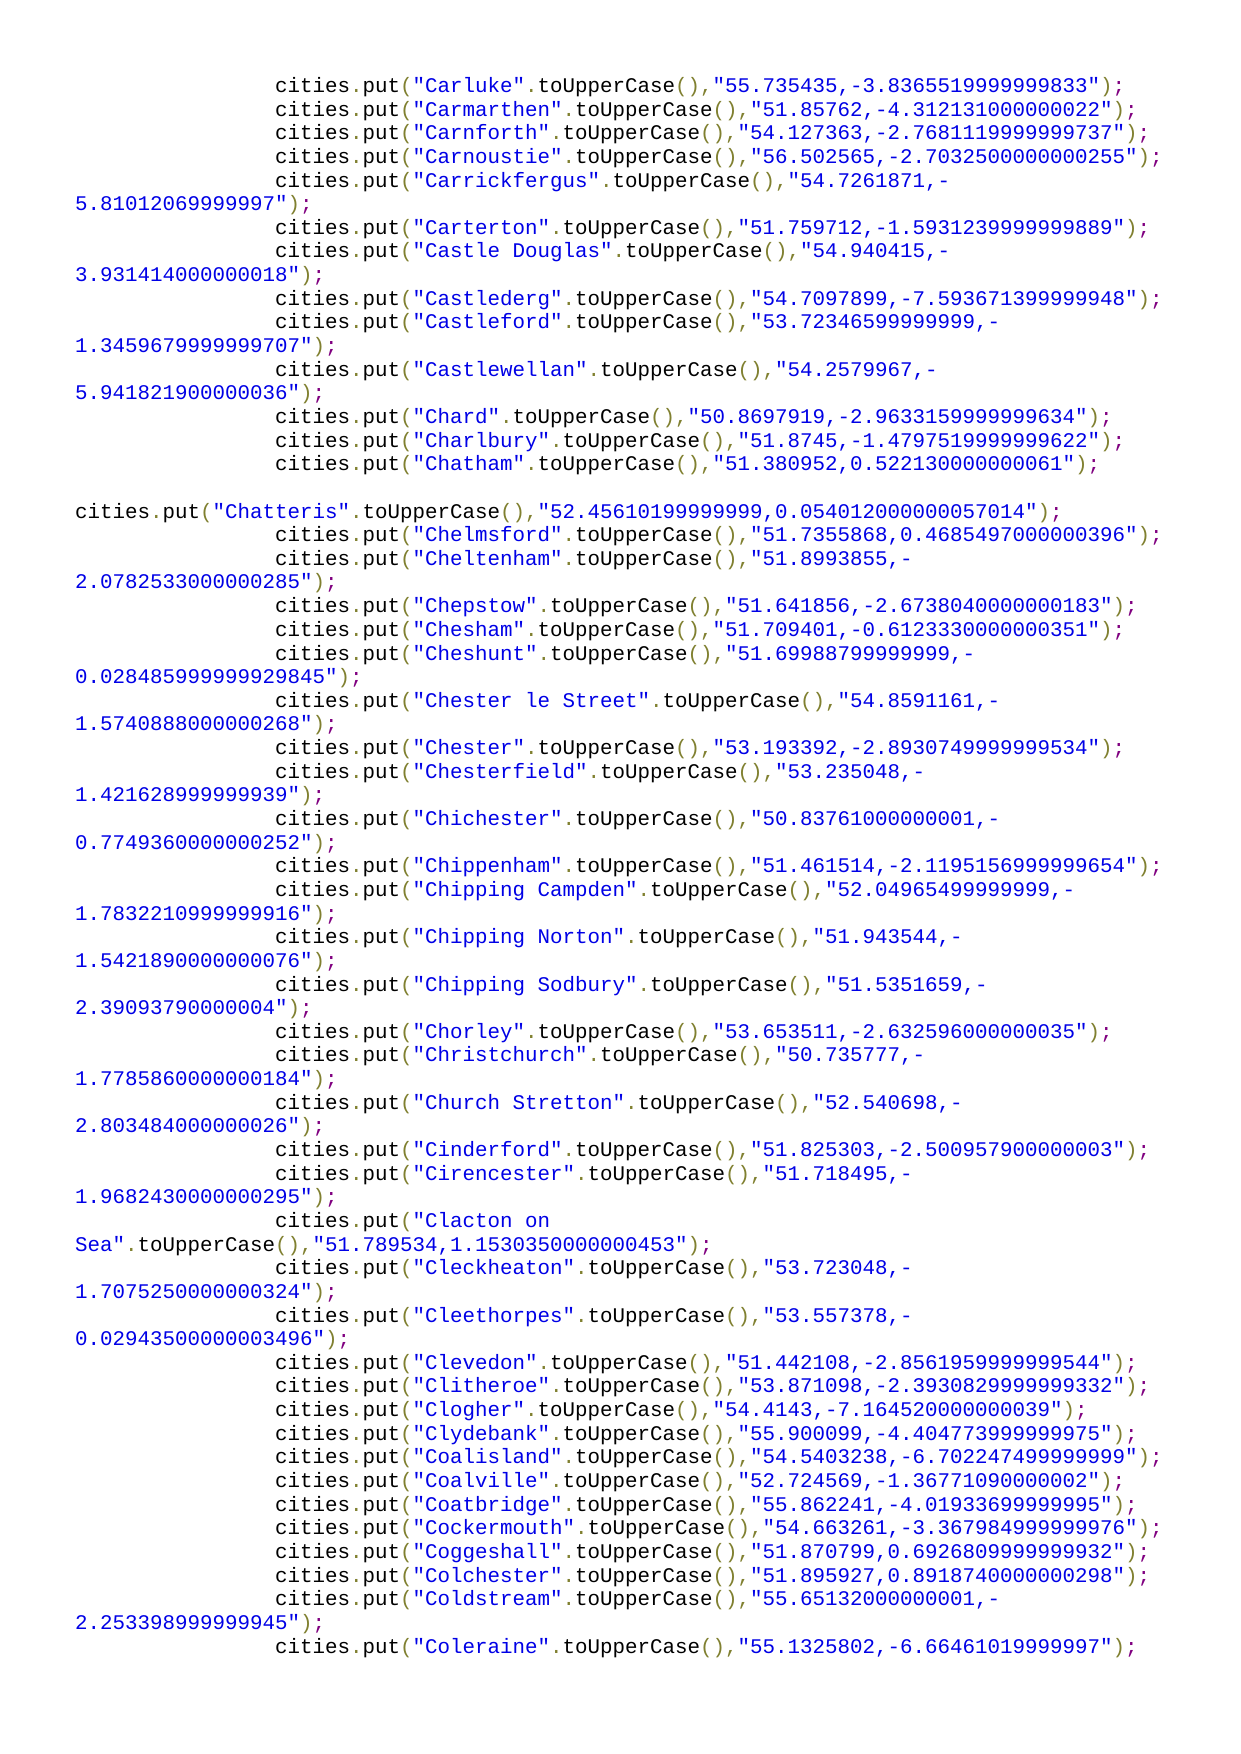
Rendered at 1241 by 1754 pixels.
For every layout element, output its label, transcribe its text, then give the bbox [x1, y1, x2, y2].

text cities.put("Chipping Campden".toUpperCase(),"52.04965499999999,-1.7832210999999916"); [75, 879, 1165, 926]
text cities.put("Chepstow".toUpperCase(),"51.641856,-2.6738040000000183"); [75, 595, 1165, 619]
text cities.put("Chipping Norton".toUpperCase(),"51.943544,-1.5421890000000076"); [75, 926, 1165, 973]
text cities.put("Carluke".toUpperCase(),"55.735435,-3.8365519999999833"); [75, 75, 1165, 99]
text cities.put("Castlederg".toUpperCase(),"54.7097899,-7.593671399999948"); [75, 288, 1165, 311]
text cities.put("Chipping Sodbury".toUpperCase(),"51.5351659,-2.39093790000004"); [75, 973, 1165, 1021]
text cities.put("Coatbridge".toUpperCase(),"55.862241,-4.01933699999995"); [75, 1494, 1165, 1517]
text cities.put("Carterton".toUpperCase(),"51.759712,-1.5931239999999889"); [75, 217, 1165, 241]
text cities.put("Chesham".toUpperCase(),"51.709401,-0.6123330000000351"); [75, 619, 1165, 642]
text cities.put("Chichester".toUpperCase(),"50.83761000000001,-0.7749360000000252"); [75, 808, 1165, 855]
text cities.put("Coggeshall".toUpperCase(),"51.870799,0.6926809999999932"); [75, 1541, 1165, 1565]
text cities.put("Coalisland".toUpperCase(),"54.5403238,-6.702247499999999"); [75, 1446, 1165, 1470]
text cities.put("Clitheroe".toUpperCase(),"53.871098,-2.3930829999999332"); [75, 1376, 1165, 1399]
text cities.put("Chester le Street".toUpperCase(),"54.8591161,-1.5740888000000268"); [75, 690, 1165, 737]
text cities.put("Chippenham".toUpperCase(),"51.461514,-2.1195156999999654"); [75, 855, 1165, 879]
text cities.put("Cheltenham".toUpperCase(),"51.8993855,-2.0782533000000285"); [75, 548, 1165, 595]
text cities.put("Church Stretton".toUpperCase(),"52.540698,-2.803484000000026"); [75, 1092, 1165, 1139]
text cities.put("Chesterfield".toUpperCase(),"53.235048,-1.421628999999939"); [75, 761, 1165, 808]
text cities.put("Chester".toUpperCase(),"53.193392,-2.8930749999999534"); [75, 737, 1165, 761]
text cities.put("Carmarthen".toUpperCase(),"51.85762,-4.312131000000022"); [75, 99, 1165, 122]
text cities.put("Carnforth".toUpperCase(),"54.127363,-2.7681119999999737"); [75, 122, 1165, 146]
text cities.put("Chorley".toUpperCase(),"53.653511,-2.632596000000035"); [75, 1021, 1165, 1044]
text cities.put("Coalville".toUpperCase(),"52.724569,-1.36771090000002"); [75, 1470, 1165, 1494]
text cities.put("Chatteris".toUpperCase(),"52.45610199999999,0.054012000000057014"); [75, 477, 1165, 524]
text cities.put("Coldstream".toUpperCase(),"55.65132000000001,-2.253398999999945"); [75, 1588, 1165, 1636]
text cities.put("Clevedon".toUpperCase(),"51.442108,-2.8561959999999544"); [75, 1352, 1165, 1376]
text cities.put("Castleford".toUpperCase(),"53.72346599999999,-1.3459679999999707"); [75, 311, 1165, 359]
text cities.put("Clacton on Sea".toUpperCase(),"51.789534,1.1530350000000453"); [75, 1210, 1165, 1257]
text cities.put("Clogher".toUpperCase(),"54.4143,-7.164520000000039"); [75, 1399, 1165, 1423]
text cities.put("Chatham".toUpperCase(),"51.380952,0.522130000000061"); [75, 453, 1165, 477]
text cities.put("Cleckheaton".toUpperCase(),"53.723048,-1.7075250000000324"); [75, 1257, 1165, 1304]
text cities.put("Cirencester".toUpperCase(),"51.718495,-1.9682430000000295"); [75, 1163, 1165, 1210]
text cities.put("Christchurch".toUpperCase(),"50.735777,-1.7785860000000184"); [75, 1044, 1165, 1092]
text cities.put("Charlbury".toUpperCase(),"51.8745,-1.4797519999999622"); [75, 430, 1165, 453]
text cities.put("Chard".toUpperCase(),"50.8697919,-2.9633159999999634"); [75, 406, 1165, 430]
text cities.put("Colchester".toUpperCase(),"51.895927,0.8918740000000298"); [75, 1565, 1165, 1588]
text cities.put("Carrickfergus".toUpperCase(),"54.7261871,-5.81012069999997"); [75, 169, 1165, 217]
text cities.put("Cleethorpes".toUpperCase(),"53.557378,-0.02943500000003496"); [75, 1304, 1165, 1352]
text cities.put("Cheshunt".toUpperCase(),"51.69988799999999,-0.028485999999929845"); [75, 642, 1165, 690]
text cities.put("Clydebank".toUpperCase(),"55.900099,-4.404773999999975"); [75, 1423, 1165, 1446]
text cities.put("Carnoustie".toUpperCase(),"56.502565,-2.7032500000000255"); [75, 146, 1165, 169]
text cities.put("Castlewellan".toUpperCase(),"54.2579967,-5.941821900000036"); [75, 359, 1165, 406]
text cities.put("Cockermouth".toUpperCase(),"54.663261,-3.367984999999976"); [75, 1517, 1165, 1541]
text cities.put("Cinderford".toUpperCase(),"51.825303,-2.500957900000003"); [75, 1139, 1165, 1163]
text cities.put("Coleraine".toUpperCase(),"55.1325802,-6.66461019999997"); [75, 1636, 1165, 1659]
text cities.put("Chelmsford".toUpperCase(),"51.7355868,0.4685497000000396"); [75, 524, 1165, 548]
text cities.put("Castle Douglas".toUpperCase(),"54.940415,-3.931414000000018"); [75, 241, 1165, 288]
